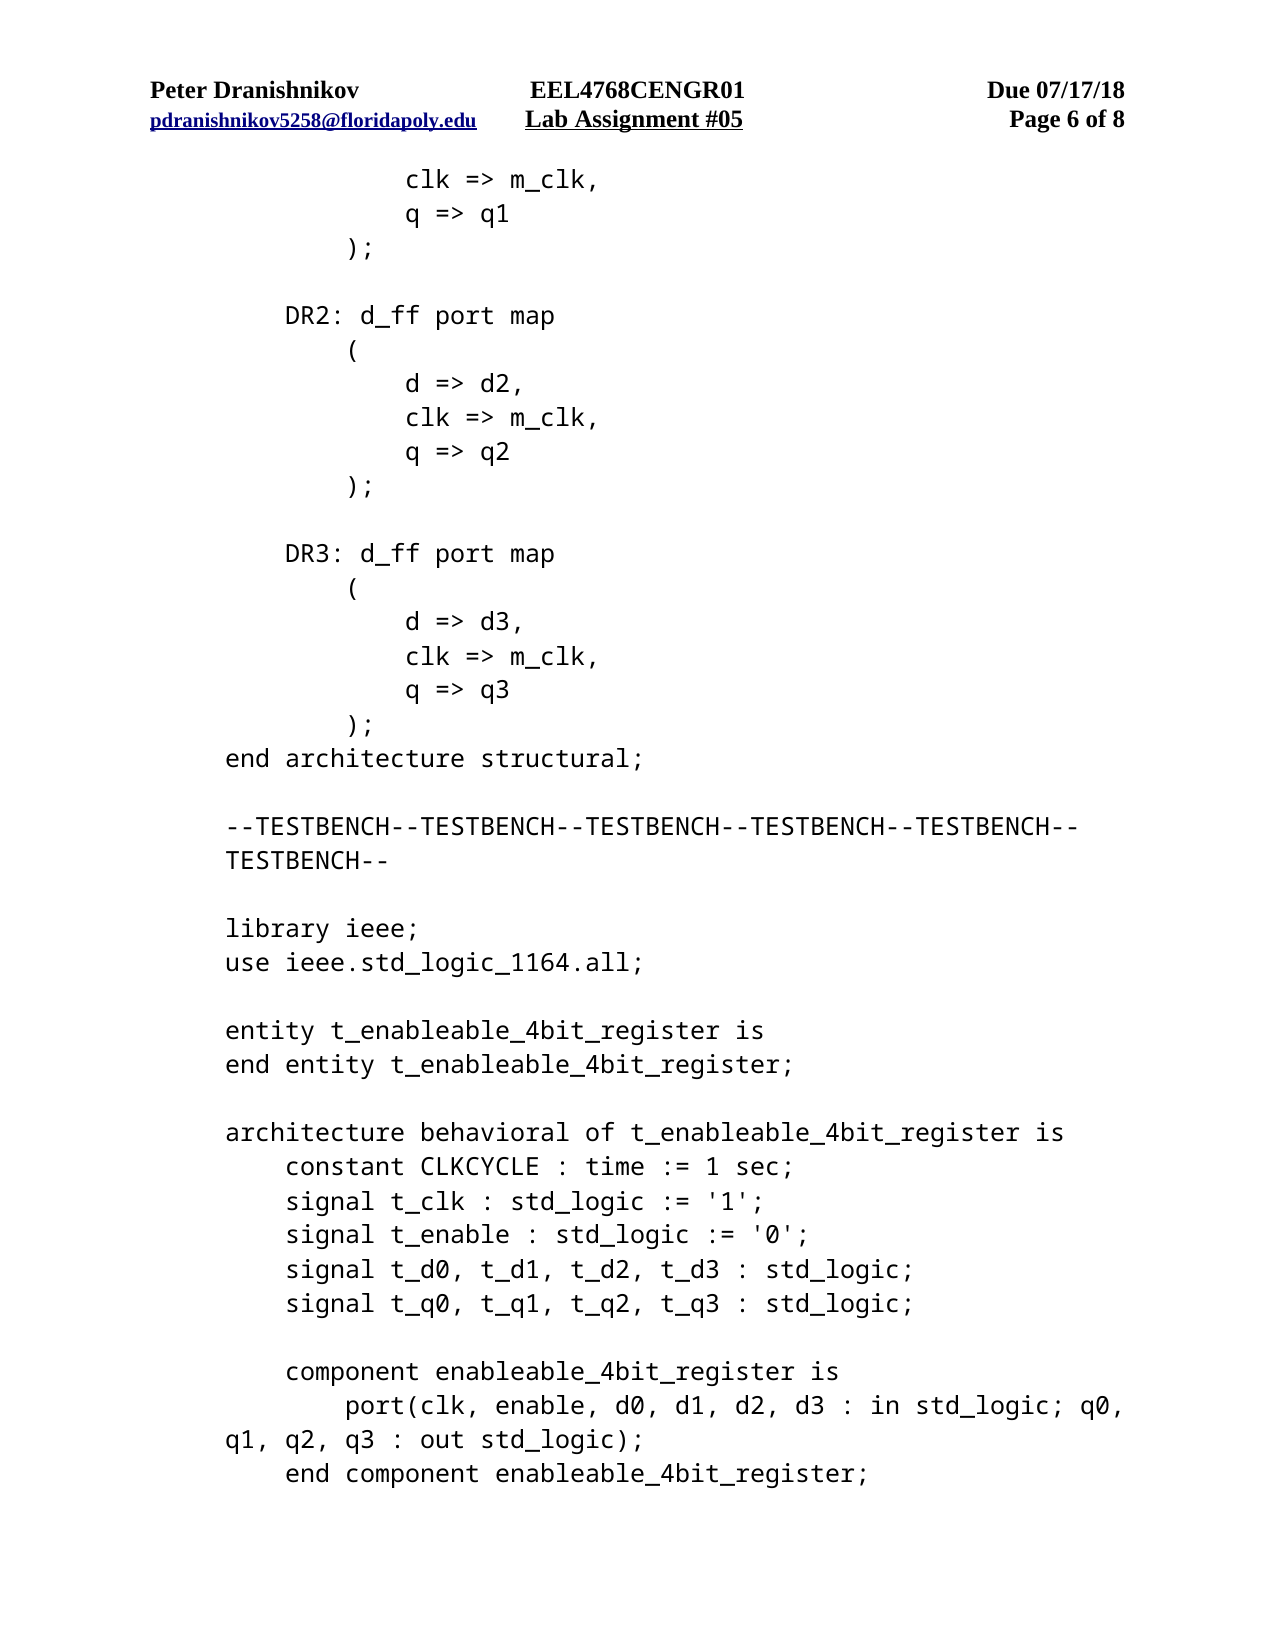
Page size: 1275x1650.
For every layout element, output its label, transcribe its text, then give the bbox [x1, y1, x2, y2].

text end component enableable_4bit_register; [225, 1456, 1125, 1490]
text ( [225, 332, 1125, 366]
text DR3: d_ff port map [225, 536, 1125, 570]
text ); [225, 229, 1125, 263]
text component enableable_4bit_register is [225, 1353, 1125, 1387]
text signal t_d0, t_d1, t_d2, t_d3 : std_logic; [225, 1251, 1125, 1285]
text constant CLKCYCLE : time := 1 sec; [225, 1149, 1125, 1183]
text use ieee.std_logic_1164.all; [225, 945, 1125, 979]
text clk => m_clk, [225, 161, 1125, 195]
text signal t_q0, t_q1, t_q2, t_q3 : std_logic; [225, 1285, 1125, 1319]
text end architecture structural; [225, 740, 1125, 774]
text q => q3 [225, 672, 1125, 706]
text entity t_enableable_4bit_register is [225, 1013, 1125, 1047]
text clk => m_clk, [225, 638, 1125, 672]
text signal t_enable : std_logic := '0'; [225, 1217, 1125, 1251]
text ); [225, 706, 1125, 740]
text ); [225, 468, 1125, 502]
text clk => m_clk, [225, 400, 1125, 434]
text end entity t_enableable_4bit_register; [225, 1047, 1125, 1081]
text port(clk, enable, d0, d1, d2, d3 : in std_logic; q0, q1, q2, q3 : out std_logic); [225, 1387, 1125, 1456]
text ( [225, 570, 1125, 604]
text d => d3, [225, 604, 1125, 638]
text signal t_clk : std_logic := '1'; [225, 1183, 1125, 1217]
text architecture behavioral of t_enableable_4bit_register is [225, 1115, 1125, 1149]
text --TESTBENCH--TESTBENCH--TESTBENCH--TESTBENCH--TESTBENCH--TESTBENCH-- [225, 808, 1125, 877]
text DR2: d_ff port map [225, 297, 1125, 332]
text q => q2 [225, 434, 1125, 468]
text q => q1 [225, 195, 1125, 229]
text d => d2, [225, 366, 1125, 400]
text library ieee; [225, 911, 1125, 945]
